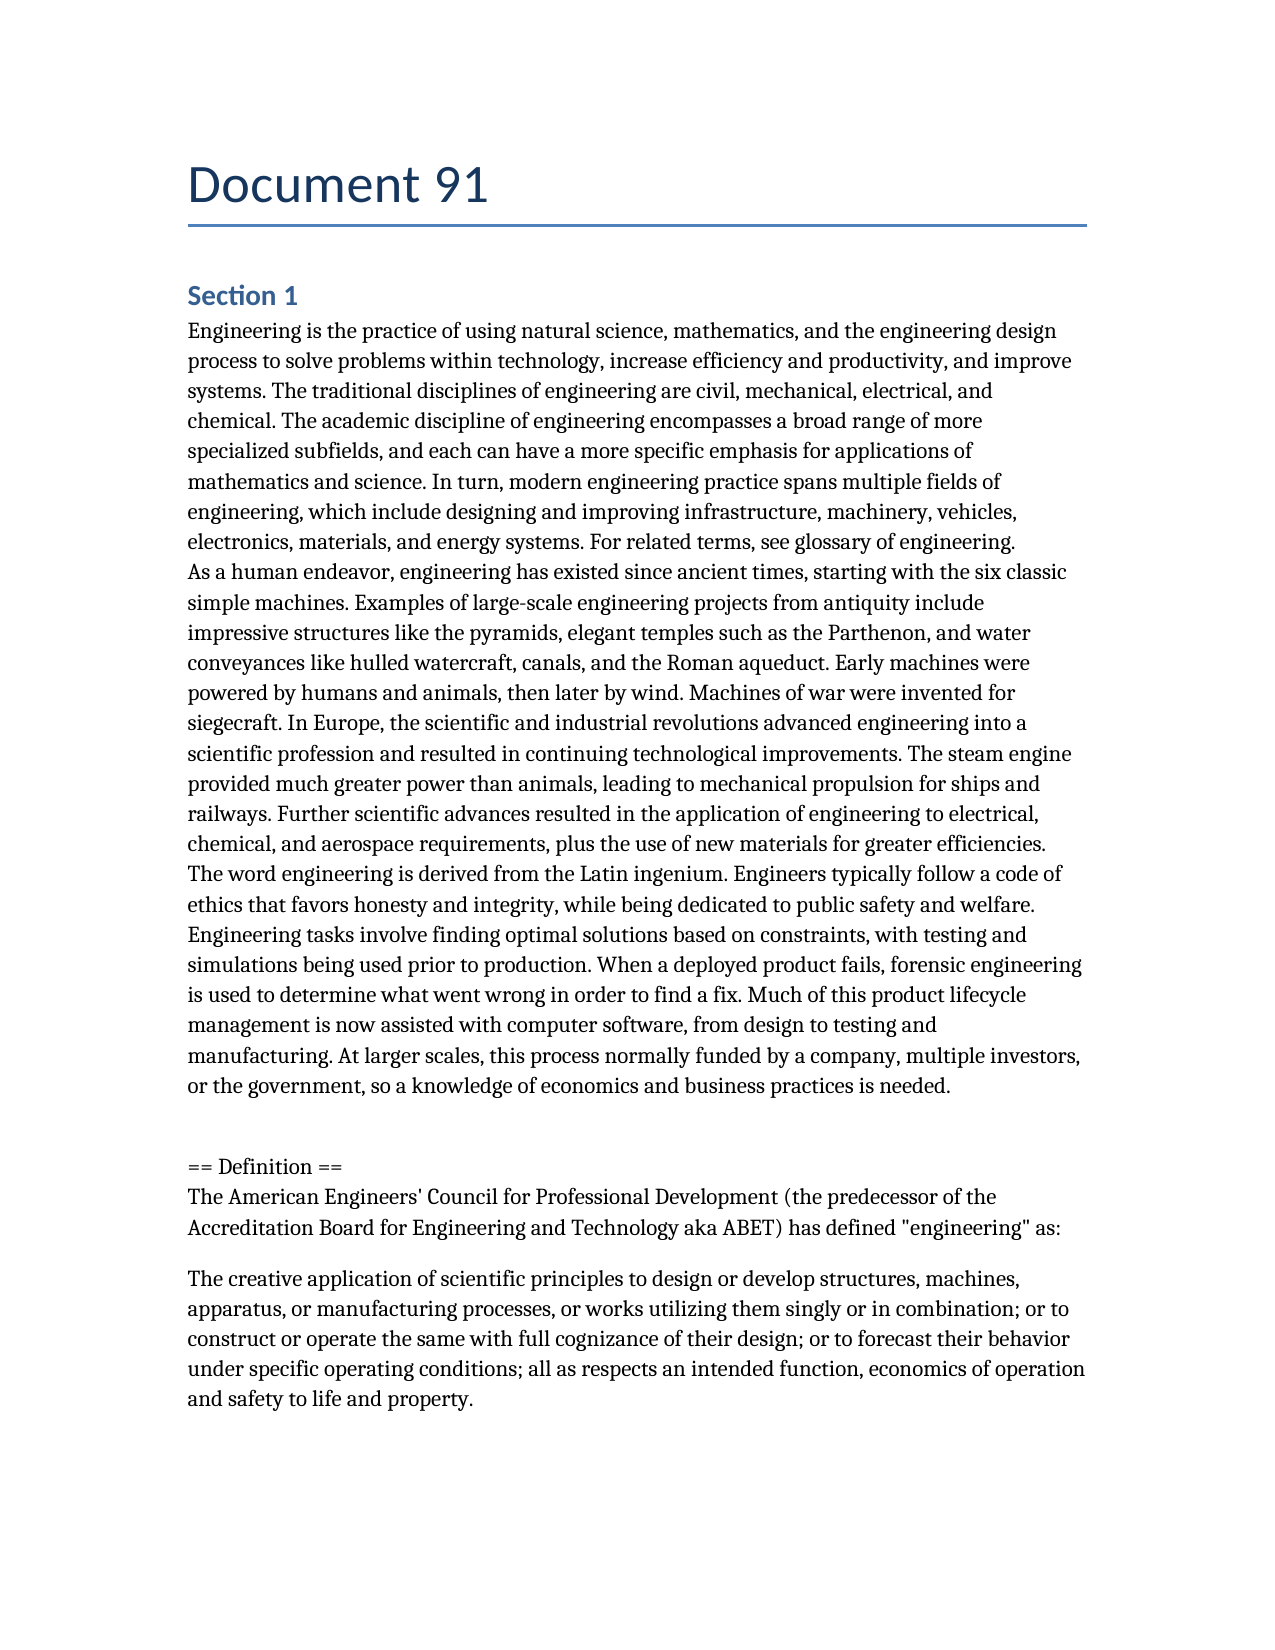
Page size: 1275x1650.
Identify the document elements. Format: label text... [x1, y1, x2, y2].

text Engineering is the practice of using natural science, mathematics, and the engineering design process to solve problems within technology, increase efficiency and productivity, and improve systems. The traditional disciplines of engineering are civil, mechanical, electrical, and chemical. The academic discipline of engineering encompasses a broad range of more specialized subfields, and each can have a more specific emphasis for applications of mathematics and science. In turn, modern engineering practice spans multiple fields of engineering, which include designing and improving infrastructure, machinery, vehicles, electronics, materials, and energy systems. For related terms, see glossary of engineering. As a human endeavor, engineering has existed since ancient times, starting with the six classic simple machines. Examples of large-scale engineering projects from antiquity include impressive structures like the pyramids, elegant temples such as the Parthenon, and water conveyances like hulled watercraft, canals, and the Roman aqueduct. Early machines were powered by humans and animals, then later by wind. Machines of war were invented for siegecraft. In Europe, the scientific and industrial revolutions advanced engineering into a scientific profession and resulted in continuing technological improvements. The steam engine provided much greater power than animals, leading to mechanical propulsion for ships and railways. Further scientific advances resulted in the application of engineering to electrical, chemical, and aerospace requirements, plus the use of new materials for greater efficiencies. The word engineering is derived from the Latin ingenium. Engineers typically follow a code of ethics that favors honesty and integrity, while being dedicated to public safety and welfare. Engineering tasks involve finding optimal solutions based on constraints, with testing and simulations being used prior to production. When a deployed product fails, forensic engineering is used to determine what went wrong in order to find a fix. Much of this product lifecycle management is now assisted with computer software, from design to testing and manufacturing. At larger scales, this process normally funded by a company, multiple investors, or the government, so a knowledge of economics and business practices is needed. [187, 317, 1087, 1099]
text == Definition == The American Engineers' Council for Professional Development (the predecessor of the Accreditation Board for Engineering and Technology aka ABET) has defined "engineering" as: [187, 1124, 1087, 1241]
text The creative application of scientific principles to design or develop structures, machines, apparatus, or manufacturing processes, or works utilizing them singly or in combination; or to construct or operate the same with full cognizance of their design; or to forecast their behavior under specific operating conditions; all as respects an intended function, economics of operation and safety to life and property. [187, 1265, 1087, 1413]
subtitle Section 1 [187, 277, 1087, 312]
title Document 91 [187, 150, 1087, 227]
